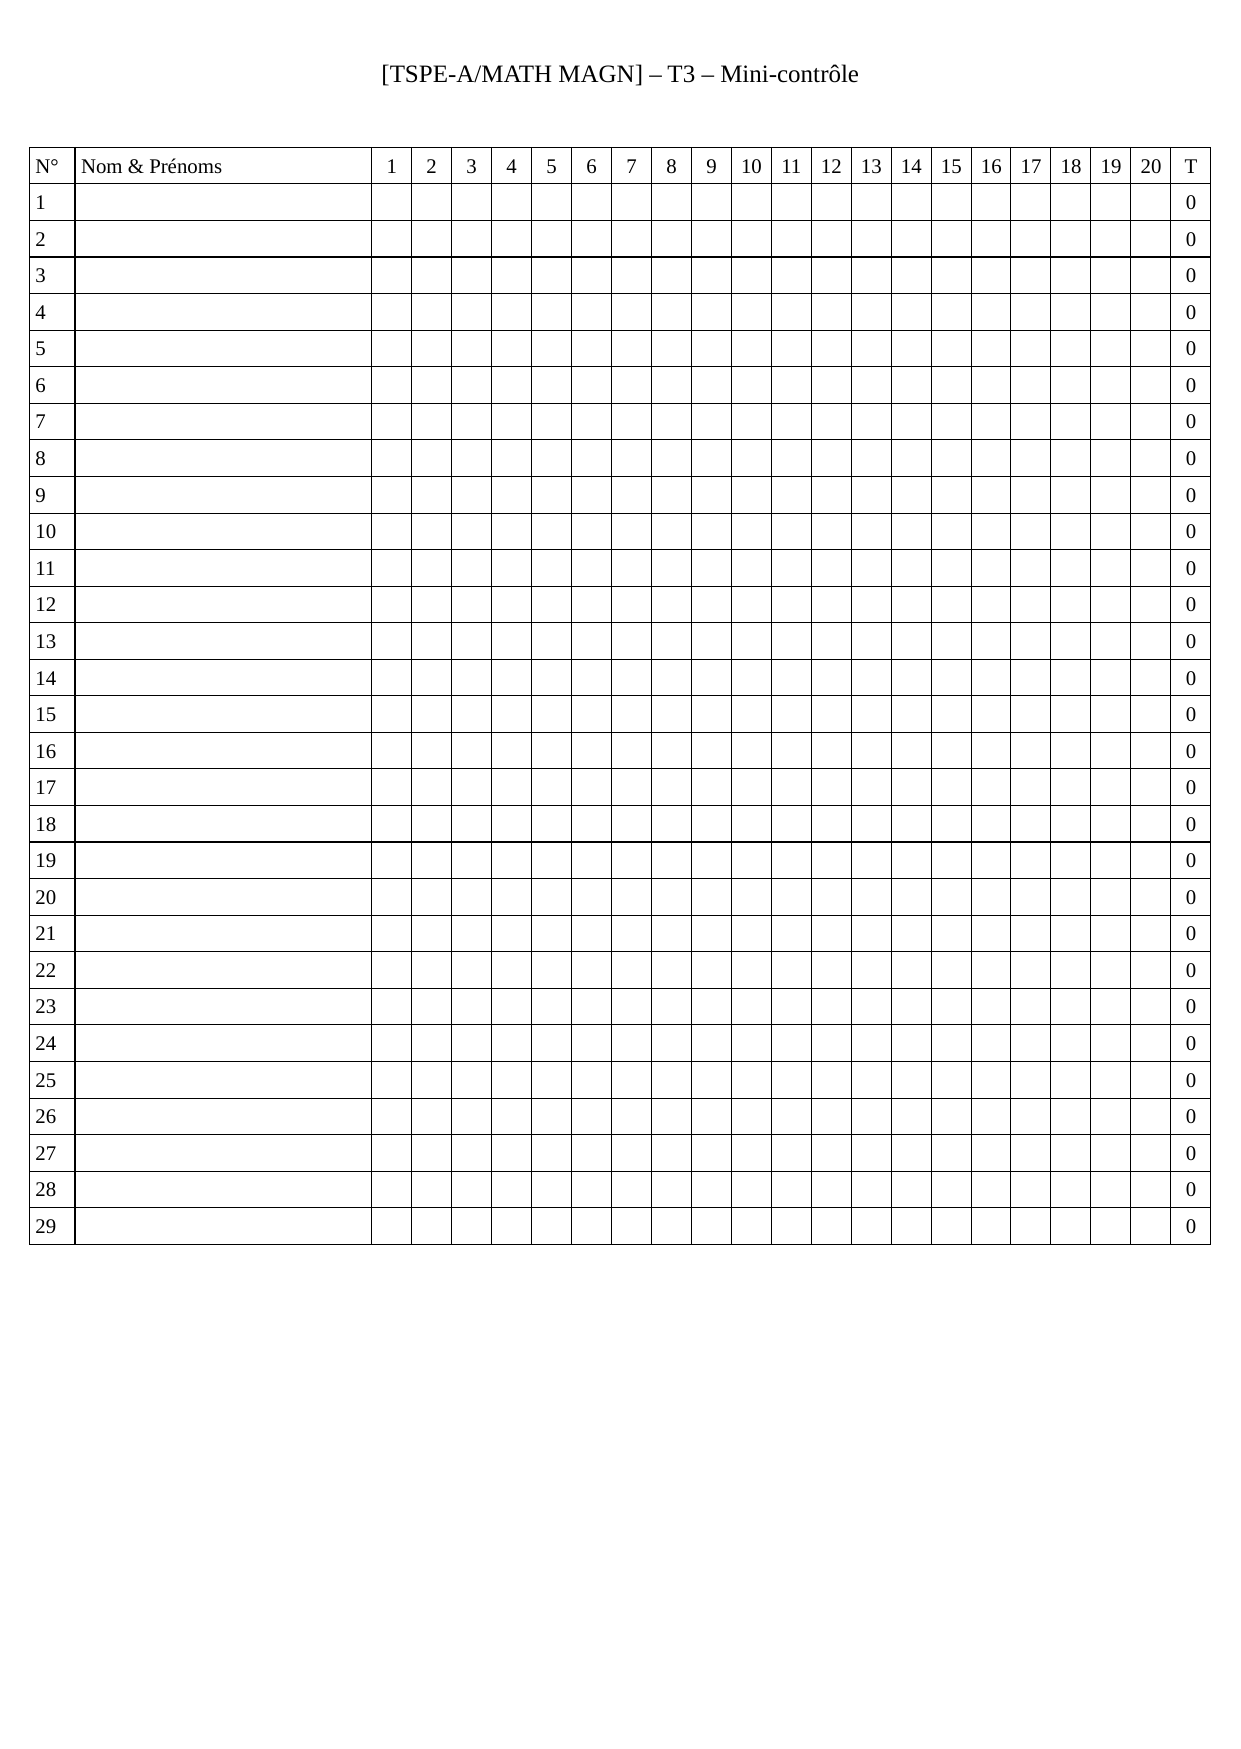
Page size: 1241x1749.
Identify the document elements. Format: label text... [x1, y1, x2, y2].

table_cell [652, 1062, 691, 1097]
table_cell [612, 879, 651, 914]
table_cell [1131, 550, 1170, 586]
table_cell [412, 587, 451, 622]
table_cell [572, 806, 611, 841]
table_cell 11 [30, 550, 74, 586]
table_cell [372, 514, 411, 549]
table_cell [572, 587, 611, 622]
table_cell [812, 440, 851, 476]
table_cell 0 [1171, 331, 1210, 366]
table_cell [1011, 806, 1050, 841]
table_cell [692, 952, 731, 988]
table_cell [852, 221, 891, 256]
table_cell 14 [30, 660, 74, 695]
table_cell [76, 1025, 371, 1061]
table_cell [532, 477, 571, 512]
table_cell [372, 440, 411, 476]
table_cell [412, 769, 451, 805]
table_cell [572, 660, 611, 695]
table_cell [492, 258, 531, 293]
table_cell [1051, 696, 1090, 732]
table_cell [1051, 294, 1090, 329]
table_cell [412, 1099, 451, 1134]
table_cell [452, 477, 491, 512]
table_cell [652, 550, 691, 586]
table_cell [1051, 1025, 1090, 1061]
table_cell [652, 294, 691, 329]
table_cell [612, 331, 651, 366]
table_cell 0 [1171, 989, 1210, 1024]
table_cell [76, 623, 371, 659]
table_header T [1171, 148, 1210, 183]
table_cell [852, 550, 891, 586]
table_cell [76, 733, 371, 768]
table_cell [972, 587, 1010, 622]
table_cell [372, 660, 411, 695]
table_cell [492, 916, 531, 951]
table_cell [1131, 1208, 1170, 1244]
table_cell [812, 1025, 851, 1061]
table_cell [972, 550, 1010, 586]
table_cell [852, 1099, 891, 1134]
table_cell [692, 514, 731, 549]
table_cell [532, 404, 571, 439]
table_cell [412, 1025, 451, 1061]
table_cell [492, 769, 531, 805]
table_cell [852, 916, 891, 951]
table_cell [852, 733, 891, 768]
table_cell [1011, 331, 1050, 366]
table_cell [812, 806, 851, 841]
table_cell [532, 806, 571, 841]
table_cell [412, 331, 451, 366]
table_cell [572, 331, 611, 366]
table_cell [612, 696, 651, 732]
table_cell [412, 952, 451, 988]
table_cell [772, 294, 811, 329]
table_cell [372, 1135, 411, 1171]
table_cell 15 [30, 696, 74, 732]
table_cell [772, 184, 811, 220]
table_cell [572, 733, 611, 768]
table_cell [732, 514, 771, 549]
table_cell [972, 1062, 1010, 1097]
table_cell [932, 294, 971, 329]
table_cell [652, 1135, 691, 1171]
table_cell [412, 367, 451, 403]
table_cell [1051, 769, 1090, 805]
table_cell 20 [30, 879, 74, 914]
table_cell [652, 477, 691, 512]
table_cell [572, 1062, 611, 1097]
table_cell [492, 331, 531, 366]
table_cell [1011, 1025, 1050, 1061]
table_cell [492, 696, 531, 732]
table_cell [892, 331, 931, 366]
table_cell [1011, 1208, 1050, 1244]
table_cell [972, 660, 1010, 695]
table_cell [1011, 1062, 1050, 1097]
table_cell [572, 294, 611, 329]
table_cell [892, 1062, 931, 1097]
table_cell [852, 184, 891, 220]
table_cell [772, 331, 811, 366]
table_cell [1011, 989, 1050, 1024]
table_cell [812, 843, 851, 878]
table_cell [652, 258, 691, 293]
table_cell 0 [1171, 769, 1210, 805]
table_header 15 [932, 148, 971, 183]
table_cell [932, 550, 971, 586]
table_cell [1051, 660, 1090, 695]
table_cell [412, 733, 451, 768]
table_cell [1051, 477, 1090, 512]
table_cell [652, 843, 691, 878]
table_cell [692, 404, 731, 439]
table_cell [812, 404, 851, 439]
table_cell [412, 221, 451, 256]
table_cell [532, 514, 571, 549]
table_header 8 [652, 148, 691, 183]
table_cell [692, 258, 731, 293]
table_cell [532, 989, 571, 1024]
table_cell [492, 294, 531, 329]
table_cell [1051, 331, 1090, 366]
table_cell [972, 477, 1010, 512]
table_cell [692, 550, 731, 586]
table_cell [932, 1208, 971, 1244]
table_cell [1091, 1062, 1130, 1097]
table_cell [572, 1025, 611, 1061]
table_cell [76, 769, 371, 805]
table_cell [1091, 623, 1130, 659]
table_cell [652, 331, 691, 366]
table_cell [1131, 514, 1170, 549]
table_cell [412, 1062, 451, 1097]
table_cell 18 [30, 806, 74, 841]
table_cell [612, 989, 651, 1024]
table_cell [412, 916, 451, 951]
table_cell [452, 843, 491, 878]
table_header 13 [852, 148, 891, 183]
table_cell [76, 294, 371, 329]
table_cell [732, 806, 771, 841]
table_cell [812, 989, 851, 1024]
table_cell [572, 477, 611, 512]
table_cell [972, 1172, 1010, 1207]
table_cell [76, 879, 371, 914]
table_cell [972, 221, 1010, 256]
table_cell [612, 843, 651, 878]
table_cell [1131, 733, 1170, 768]
table_cell [772, 367, 811, 403]
table_cell [892, 1099, 931, 1134]
table_cell [1131, 367, 1170, 403]
table_cell [732, 733, 771, 768]
table_cell [692, 1099, 731, 1134]
table_cell [1011, 367, 1050, 403]
table_cell [76, 1099, 371, 1134]
table_cell [532, 1062, 571, 1097]
table_cell [732, 843, 771, 878]
table_cell [1051, 1062, 1090, 1097]
table_cell [412, 843, 451, 878]
table_cell [612, 1062, 651, 1097]
table_cell 0 [1171, 550, 1210, 586]
table_cell [972, 184, 1010, 220]
table_cell [1051, 843, 1090, 878]
table_cell [572, 367, 611, 403]
table_cell [1091, 733, 1130, 768]
table_cell 1 [30, 184, 74, 220]
table_cell 0 [1171, 367, 1210, 403]
table_cell [732, 696, 771, 732]
table_cell [972, 404, 1010, 439]
table_cell [812, 550, 851, 586]
table_cell [572, 1208, 611, 1244]
table_cell [812, 952, 851, 988]
table_cell [692, 1135, 731, 1171]
table_cell [652, 879, 691, 914]
table_cell [452, 514, 491, 549]
table_cell [1011, 843, 1050, 878]
table_cell 16 [30, 733, 74, 768]
table_cell [372, 367, 411, 403]
table_cell [76, 1135, 371, 1171]
table_cell [892, 1172, 931, 1207]
table_cell [412, 806, 451, 841]
table_cell [972, 514, 1010, 549]
table_cell 27 [30, 1135, 74, 1171]
table_cell [772, 769, 811, 805]
table_cell [1011, 952, 1050, 988]
table_cell [1051, 550, 1090, 586]
table_cell [852, 367, 891, 403]
table_cell [492, 623, 531, 659]
table_cell [1051, 989, 1090, 1024]
table_cell [452, 806, 491, 841]
table_cell [932, 879, 971, 914]
table_cell [492, 660, 531, 695]
table_cell [1091, 1172, 1130, 1207]
table_cell [1051, 879, 1090, 914]
table_cell [812, 660, 851, 695]
table_cell [372, 623, 411, 659]
table_cell [412, 294, 451, 329]
table_cell [452, 550, 491, 586]
table_cell [772, 660, 811, 695]
table_cell [652, 1172, 691, 1207]
table_cell [732, 477, 771, 512]
table_cell [772, 1172, 811, 1207]
table_cell [76, 989, 371, 1024]
table_cell [1091, 258, 1130, 293]
table_cell [76, 514, 371, 549]
table_cell 0 [1171, 1099, 1210, 1134]
table_cell [972, 916, 1010, 951]
table_cell [1011, 879, 1050, 914]
table_cell [1011, 769, 1050, 805]
table_cell [412, 879, 451, 914]
table_cell 22 [30, 952, 74, 988]
table_cell [572, 514, 611, 549]
table_cell [732, 587, 771, 622]
table_header 19 [1091, 148, 1130, 183]
table_cell 0 [1171, 1172, 1210, 1207]
table_cell [1091, 843, 1130, 878]
table_cell [412, 989, 451, 1024]
table_cell [612, 294, 651, 329]
table_cell [852, 331, 891, 366]
table_cell 0 [1171, 660, 1210, 695]
table_cell [1091, 477, 1130, 512]
table_cell [852, 623, 891, 659]
table_cell [412, 550, 451, 586]
table_cell [76, 696, 371, 732]
table_cell [892, 733, 931, 768]
table_cell [932, 769, 971, 805]
table_cell [372, 550, 411, 586]
table_header 10 [732, 148, 771, 183]
table_cell [852, 258, 891, 293]
table_cell [652, 806, 691, 841]
table_cell [1011, 294, 1050, 329]
table_cell [1131, 1172, 1170, 1207]
table_cell [812, 916, 851, 951]
table_cell [732, 404, 771, 439]
table_cell [492, 367, 531, 403]
table_cell [972, 952, 1010, 988]
table_cell [372, 331, 411, 366]
table_cell 3 [30, 258, 74, 293]
table_cell [1091, 440, 1130, 476]
table_cell [972, 367, 1010, 403]
table_cell [772, 843, 811, 878]
table_cell [732, 1208, 771, 1244]
table_cell [1011, 258, 1050, 293]
table_cell [532, 623, 571, 659]
table_cell [732, 294, 771, 329]
table_cell [572, 769, 611, 805]
table_cell [412, 623, 451, 659]
table_cell [972, 331, 1010, 366]
table_cell [932, 477, 971, 512]
table_cell [76, 952, 371, 988]
table_cell [1131, 1135, 1170, 1171]
table_cell [452, 1135, 491, 1171]
table_cell [1011, 221, 1050, 256]
table_cell [732, 367, 771, 403]
table_cell [532, 696, 571, 732]
table_cell [692, 221, 731, 256]
table_cell [1131, 623, 1170, 659]
table_cell [732, 331, 771, 366]
table_cell 9 [30, 477, 74, 512]
table_cell [372, 587, 411, 622]
table_cell 10 [30, 514, 74, 549]
table_cell [612, 1208, 651, 1244]
table_cell [1051, 440, 1090, 476]
table_cell [572, 221, 611, 256]
table_cell [76, 367, 371, 403]
table_cell [932, 184, 971, 220]
table_header 17 [1011, 148, 1050, 183]
table_cell [1091, 806, 1130, 841]
table_cell [812, 1208, 851, 1244]
table_cell 0 [1171, 916, 1210, 951]
table_cell [372, 806, 411, 841]
table_cell [1091, 184, 1130, 220]
table_cell [812, 221, 851, 256]
table_cell 21 [30, 916, 74, 951]
table_cell [452, 367, 491, 403]
table_cell [412, 1135, 451, 1171]
table_cell [412, 477, 451, 512]
table_cell [932, 623, 971, 659]
table_cell [732, 989, 771, 1024]
table_cell 0 [1171, 843, 1210, 878]
table_cell 0 [1171, 440, 1210, 476]
table_cell 0 [1171, 294, 1210, 329]
table_cell [972, 989, 1010, 1024]
table_cell 0 [1171, 1025, 1210, 1061]
table_cell [892, 1025, 931, 1061]
table_cell [772, 1099, 811, 1134]
table_header Nom & Prénoms [76, 148, 371, 183]
table_cell [1131, 294, 1170, 329]
table_cell [932, 806, 971, 841]
table_cell [1051, 587, 1090, 622]
table_cell [1051, 1208, 1090, 1244]
table_cell [812, 514, 851, 549]
table_cell [452, 769, 491, 805]
table_cell [892, 879, 931, 914]
table_cell [572, 1099, 611, 1134]
table_cell [76, 221, 371, 256]
table_cell [532, 221, 571, 256]
table_cell [76, 477, 371, 512]
table_cell [612, 184, 651, 220]
table_cell [572, 989, 611, 1024]
table_cell [1051, 623, 1090, 659]
table_cell [1091, 514, 1130, 549]
table_cell [892, 258, 931, 293]
table_cell [852, 440, 891, 476]
table_cell [932, 221, 971, 256]
table_cell [652, 733, 691, 768]
table_cell [692, 733, 731, 768]
table_cell [692, 587, 731, 622]
table_cell 25 [30, 1062, 74, 1097]
table_cell [1131, 404, 1170, 439]
table_cell [452, 660, 491, 695]
table_cell [372, 1062, 411, 1097]
table_cell [1131, 660, 1170, 695]
table_cell [772, 879, 811, 914]
table_cell [852, 989, 891, 1024]
table_cell [772, 952, 811, 988]
table_cell [612, 587, 651, 622]
table_header 3 [452, 148, 491, 183]
table_cell [372, 733, 411, 768]
table_cell [772, 1025, 811, 1061]
table_cell [972, 440, 1010, 476]
table_cell [532, 367, 571, 403]
table_cell [492, 952, 531, 988]
table_cell [772, 806, 811, 841]
table_cell [812, 733, 851, 768]
table_cell 0 [1171, 952, 1210, 988]
table_cell [692, 623, 731, 659]
table_cell [652, 440, 691, 476]
table_cell 0 [1171, 221, 1210, 256]
table_cell [972, 623, 1010, 659]
table_cell [612, 477, 651, 512]
table_cell [772, 221, 811, 256]
table_cell [652, 769, 691, 805]
table_cell [732, 623, 771, 659]
table_cell [412, 440, 451, 476]
table_cell [932, 1062, 971, 1097]
table_cell [492, 843, 531, 878]
table_cell [692, 440, 731, 476]
table_cell [732, 1172, 771, 1207]
table_cell [852, 404, 891, 439]
table_cell [812, 477, 851, 512]
table_cell [652, 660, 691, 695]
table_cell [1131, 331, 1170, 366]
table_cell [1051, 733, 1090, 768]
table_cell [812, 1172, 851, 1207]
table_cell [692, 1208, 731, 1244]
table_cell [852, 952, 891, 988]
table_cell [492, 1025, 531, 1061]
table_cell [1011, 550, 1050, 586]
table_cell [572, 184, 611, 220]
table_cell [1011, 184, 1050, 220]
table_cell [372, 952, 411, 988]
table_cell [452, 1062, 491, 1097]
table_cell [76, 184, 371, 220]
table_cell [972, 879, 1010, 914]
table_cell [1091, 696, 1130, 732]
table_cell [1051, 221, 1090, 256]
table_cell [892, 294, 931, 329]
table_cell [612, 733, 651, 768]
table_cell 26 [30, 1099, 74, 1134]
table_cell [372, 843, 411, 878]
table_cell [1011, 733, 1050, 768]
table_cell [1011, 916, 1050, 951]
table_cell 0 [1171, 258, 1210, 293]
table_cell [532, 879, 571, 914]
table_cell 5 [30, 331, 74, 366]
table_header 5 [532, 148, 571, 183]
table_cell [852, 1135, 891, 1171]
table_cell [972, 1099, 1010, 1134]
table_cell [1011, 1135, 1050, 1171]
table_cell [1051, 514, 1090, 549]
table_cell [452, 696, 491, 732]
table_cell [892, 660, 931, 695]
table_cell [572, 879, 611, 914]
table_cell [972, 696, 1010, 732]
table_cell [772, 587, 811, 622]
table_cell [652, 696, 691, 732]
table_cell [1131, 989, 1170, 1024]
table_cell [892, 514, 931, 549]
table_cell [572, 1172, 611, 1207]
table_cell [76, 587, 371, 622]
table_cell [452, 1172, 491, 1207]
table_header N° [30, 148, 74, 183]
table_cell [892, 696, 931, 732]
table_cell [1131, 1062, 1170, 1097]
table_cell [572, 1135, 611, 1171]
table_cell [372, 477, 411, 512]
table_cell 0 [1171, 623, 1210, 659]
table_cell [1131, 879, 1170, 914]
table_cell [612, 514, 651, 549]
table_cell [492, 806, 531, 841]
table_cell [492, 221, 531, 256]
table_cell 17 [30, 769, 74, 805]
table_cell [1091, 769, 1130, 805]
table_cell [932, 989, 971, 1024]
table_cell [1091, 587, 1130, 622]
table_header 11 [772, 148, 811, 183]
table_cell [532, 587, 571, 622]
table_cell [852, 477, 891, 512]
table_cell [692, 696, 731, 732]
table_cell [692, 1025, 731, 1061]
table_cell [932, 367, 971, 403]
table_header 2 [412, 148, 451, 183]
table_cell [532, 184, 571, 220]
table_cell [532, 843, 571, 878]
table_cell [452, 623, 491, 659]
table_cell [492, 514, 531, 549]
table_cell [692, 769, 731, 805]
table_cell [652, 404, 691, 439]
table_cell [932, 696, 971, 732]
table_cell [452, 258, 491, 293]
table_cell [412, 1208, 451, 1244]
table_cell [1051, 916, 1090, 951]
table_cell [852, 1208, 891, 1244]
table_cell [1051, 952, 1090, 988]
table_cell [532, 294, 571, 329]
table_cell [1091, 1135, 1130, 1171]
table_cell [372, 221, 411, 256]
table_cell [652, 1025, 691, 1061]
table_cell [692, 294, 731, 329]
table_cell [612, 1135, 651, 1171]
table_cell [652, 916, 691, 951]
table_cell [652, 221, 691, 256]
table_cell [852, 1172, 891, 1207]
table_cell 0 [1171, 514, 1210, 549]
table_header 16 [972, 148, 1010, 183]
table_cell [772, 477, 811, 512]
table_cell [572, 696, 611, 732]
table_cell [1091, 916, 1130, 951]
table_cell [76, 258, 371, 293]
table_cell [492, 184, 531, 220]
table_cell [76, 843, 371, 878]
table_header 12 [812, 148, 851, 183]
table_cell [892, 1208, 931, 1244]
table_cell [972, 843, 1010, 878]
table_cell [452, 221, 491, 256]
table_cell [452, 331, 491, 366]
table_header 18 [1051, 148, 1090, 183]
table_cell 0 [1171, 587, 1210, 622]
table_cell [532, 331, 571, 366]
table_cell [812, 696, 851, 732]
table_cell [692, 367, 731, 403]
table_cell [1091, 221, 1130, 256]
table_cell [412, 258, 451, 293]
table_cell [76, 404, 371, 439]
table_cell [452, 952, 491, 988]
table_cell [532, 660, 571, 695]
table_cell [732, 221, 771, 256]
table_header 7 [612, 148, 651, 183]
table_cell [492, 1062, 531, 1097]
table_cell [1091, 952, 1130, 988]
table_cell [532, 1099, 571, 1134]
table_cell [892, 440, 931, 476]
table_cell [652, 989, 691, 1024]
table_cell [612, 916, 651, 951]
table_cell [452, 1099, 491, 1134]
table_cell [76, 440, 371, 476]
table_header 6 [572, 148, 611, 183]
table_cell [1091, 1025, 1130, 1061]
table_cell [452, 879, 491, 914]
table_cell [612, 623, 651, 659]
table_cell [652, 1208, 691, 1244]
table_cell [812, 769, 851, 805]
table_cell [852, 879, 891, 914]
table_cell [572, 404, 611, 439]
table_cell [812, 184, 851, 220]
table_cell [1091, 331, 1130, 366]
table_cell [852, 294, 891, 329]
table_header 9 [692, 148, 731, 183]
table_cell [1011, 440, 1050, 476]
table_cell [772, 733, 811, 768]
table_cell [492, 1208, 531, 1244]
table_cell [1131, 769, 1170, 805]
table_cell [772, 1135, 811, 1171]
table_cell [1131, 916, 1170, 951]
table_cell [1131, 696, 1170, 732]
table_cell [572, 916, 611, 951]
table_cell [812, 367, 851, 403]
table_cell [932, 1099, 971, 1134]
table_cell [812, 587, 851, 622]
table_header 20 [1131, 148, 1170, 183]
table_cell 0 [1171, 806, 1210, 841]
table_cell 0 [1171, 1135, 1210, 1171]
table_cell 7 [30, 404, 74, 439]
table_cell [76, 331, 371, 366]
table_cell [1051, 1135, 1090, 1171]
table_cell [772, 404, 811, 439]
table_cell [412, 184, 451, 220]
table_cell 23 [30, 989, 74, 1024]
table_cell [732, 1135, 771, 1171]
table_cell 0 [1171, 477, 1210, 512]
table_cell [732, 952, 771, 988]
table_cell [1091, 294, 1130, 329]
table_cell [1131, 806, 1170, 841]
table_cell [1091, 550, 1130, 586]
table_cell [892, 806, 931, 841]
table_cell [932, 587, 971, 622]
table_cell [452, 184, 491, 220]
table_cell [852, 587, 891, 622]
table_cell [612, 806, 651, 841]
table_cell [452, 733, 491, 768]
table_cell [492, 989, 531, 1024]
table_cell 2 [30, 221, 74, 256]
table_cell [652, 587, 691, 622]
table_cell [532, 258, 571, 293]
table_cell [1051, 1172, 1090, 1207]
table_cell [532, 769, 571, 805]
table_cell [812, 258, 851, 293]
table_cell [892, 367, 931, 403]
table_cell [772, 623, 811, 659]
table_cell [812, 879, 851, 914]
table_cell [532, 952, 571, 988]
table_cell [612, 952, 651, 988]
table_cell [732, 1062, 771, 1097]
table_cell [1011, 1172, 1050, 1207]
table_cell [892, 404, 931, 439]
table_cell 6 [30, 367, 74, 403]
table_cell [972, 1025, 1010, 1061]
table_cell [892, 769, 931, 805]
table_cell [932, 952, 971, 988]
table_cell [852, 660, 891, 695]
table_header 4 [492, 148, 531, 183]
table_cell 8 [30, 440, 74, 476]
table_cell [572, 550, 611, 586]
table_cell [1091, 989, 1130, 1024]
table_cell [692, 916, 731, 951]
table_cell [732, 879, 771, 914]
table_cell [1011, 514, 1050, 549]
table_cell [372, 916, 411, 951]
table_cell [1011, 696, 1050, 732]
table_cell [692, 660, 731, 695]
table_cell [932, 660, 971, 695]
table_cell [732, 769, 771, 805]
table_cell [372, 879, 411, 914]
table_cell [892, 843, 931, 878]
table_cell [852, 843, 891, 878]
table_cell [852, 769, 891, 805]
table_cell [892, 916, 931, 951]
table_cell [492, 404, 531, 439]
table_cell [572, 843, 611, 878]
table_cell [972, 294, 1010, 329]
table_cell [892, 989, 931, 1024]
table_cell [1011, 587, 1050, 622]
table_cell [732, 184, 771, 220]
table_cell [572, 258, 611, 293]
table_cell [1051, 367, 1090, 403]
table_cell [612, 1172, 651, 1207]
table_cell [1051, 184, 1090, 220]
table_cell [572, 952, 611, 988]
table_cell [1131, 221, 1170, 256]
table_cell [612, 1099, 651, 1134]
table_cell [852, 1025, 891, 1061]
table_cell [1131, 843, 1170, 878]
table_cell [1091, 1099, 1130, 1134]
table_cell [772, 514, 811, 549]
table_cell [372, 294, 411, 329]
table_cell [892, 184, 931, 220]
table_cell [852, 806, 891, 841]
table_cell 0 [1171, 733, 1210, 768]
table_cell [1011, 477, 1050, 512]
table_cell [1051, 806, 1090, 841]
table_cell 28 [30, 1172, 74, 1207]
table_cell [452, 916, 491, 951]
table_cell [452, 440, 491, 476]
table_cell [572, 440, 611, 476]
table_cell [732, 550, 771, 586]
table_cell [412, 404, 451, 439]
table_cell [452, 404, 491, 439]
table_cell [972, 1208, 1010, 1244]
table_cell [612, 367, 651, 403]
table_cell [652, 367, 691, 403]
table_cell [492, 550, 531, 586]
table_cell [932, 514, 971, 549]
table_cell [76, 550, 371, 586]
table_cell [892, 587, 931, 622]
table_cell [1091, 367, 1130, 403]
table_cell [372, 769, 411, 805]
table_cell [412, 660, 451, 695]
table_cell [532, 733, 571, 768]
table_cell [412, 696, 451, 732]
table_header 1 [372, 148, 411, 183]
table_cell [732, 258, 771, 293]
table_cell [732, 440, 771, 476]
table_cell [772, 989, 811, 1024]
table_cell [1051, 404, 1090, 439]
table_cell [492, 1135, 531, 1171]
table_cell [452, 587, 491, 622]
table_cell [1131, 477, 1170, 512]
table_cell [812, 294, 851, 329]
table_cell 4 [30, 294, 74, 329]
table_cell [492, 879, 531, 914]
table_cell [372, 1099, 411, 1134]
table_cell [932, 843, 971, 878]
table_cell [892, 221, 931, 256]
table_cell [692, 1172, 731, 1207]
table_cell [652, 623, 691, 659]
table_cell [652, 184, 691, 220]
table_cell [1131, 1025, 1170, 1061]
table_cell [1131, 952, 1170, 988]
table_cell [1011, 623, 1050, 659]
table_cell 19 [30, 843, 74, 878]
table_cell 0 [1171, 184, 1210, 220]
table_cell [1131, 587, 1170, 622]
table_cell [852, 514, 891, 549]
table_cell [492, 477, 531, 512]
table_cell [372, 258, 411, 293]
table_cell [812, 1135, 851, 1171]
table_cell [612, 550, 651, 586]
table_cell [772, 916, 811, 951]
table_cell [1011, 1099, 1050, 1134]
table_cell 0 [1171, 404, 1210, 439]
table_cell [612, 258, 651, 293]
table_cell [452, 294, 491, 329]
table_cell [1131, 184, 1170, 220]
table_cell [372, 1025, 411, 1061]
table_cell [76, 1172, 371, 1207]
table_cell 29 [30, 1208, 74, 1244]
table_cell 0 [1171, 1208, 1210, 1244]
table_cell [372, 696, 411, 732]
table_cell [892, 623, 931, 659]
table_cell [532, 916, 571, 951]
table_cell [1131, 1099, 1170, 1134]
table_cell [812, 1062, 851, 1097]
table_cell [932, 916, 971, 951]
table_cell [652, 952, 691, 988]
table_cell [692, 843, 731, 878]
table_cell [892, 477, 931, 512]
table_cell [612, 660, 651, 695]
table_cell [852, 1062, 891, 1097]
table_cell [772, 1208, 811, 1244]
table_cell 0 [1171, 879, 1210, 914]
table_cell [612, 404, 651, 439]
table_cell [1091, 660, 1130, 695]
table_cell [732, 660, 771, 695]
table_cell [1051, 258, 1090, 293]
table_cell [1091, 879, 1130, 914]
table_cell [812, 623, 851, 659]
table_cell [76, 1208, 371, 1244]
table_cell [692, 184, 731, 220]
table_cell [932, 1135, 971, 1171]
table_cell [372, 184, 411, 220]
table_cell [932, 404, 971, 439]
table_cell [76, 660, 371, 695]
table_cell [652, 514, 691, 549]
table_cell 0 [1171, 1062, 1210, 1097]
table_cell [772, 1062, 811, 1097]
table_cell [492, 1172, 531, 1207]
table_cell [692, 989, 731, 1024]
table_cell [852, 696, 891, 732]
table_cell [972, 1135, 1010, 1171]
table_cell [372, 404, 411, 439]
table_cell [372, 989, 411, 1024]
table_cell [76, 916, 371, 951]
table_cell [612, 1025, 651, 1061]
table_cell [612, 769, 651, 805]
table_cell [532, 550, 571, 586]
table_cell [532, 440, 571, 476]
table_cell [652, 1099, 691, 1134]
table_cell [412, 514, 451, 549]
table_cell [932, 440, 971, 476]
table_cell [772, 440, 811, 476]
table_cell [932, 1172, 971, 1207]
table_cell [572, 623, 611, 659]
table_cell [892, 550, 931, 586]
table_cell [532, 1172, 571, 1207]
table_cell [812, 1099, 851, 1134]
table_cell [492, 587, 531, 622]
table_cell [932, 733, 971, 768]
table_cell [1091, 404, 1130, 439]
table_cell 0 [1171, 696, 1210, 732]
table_cell [372, 1208, 411, 1244]
table_cell [452, 1025, 491, 1061]
table_cell [972, 769, 1010, 805]
table_header 14 [892, 148, 931, 183]
table_cell [692, 1062, 731, 1097]
table_cell [492, 1099, 531, 1134]
table_cell [972, 258, 1010, 293]
table_cell [76, 1062, 371, 1097]
table_cell [76, 806, 371, 841]
table_cell [452, 1208, 491, 1244]
table_cell [1051, 1099, 1090, 1134]
table_cell [692, 806, 731, 841]
table_cell [732, 1025, 771, 1061]
table_cell [892, 1135, 931, 1171]
table_cell [532, 1208, 571, 1244]
table_cell [772, 258, 811, 293]
table_cell [972, 806, 1010, 841]
table_cell [1131, 258, 1170, 293]
table_cell 13 [30, 623, 74, 659]
table_cell [692, 879, 731, 914]
table_cell [492, 733, 531, 768]
table_cell [932, 331, 971, 366]
table_cell [372, 1172, 411, 1207]
table_cell [532, 1135, 571, 1171]
table_cell [452, 989, 491, 1024]
table_cell [772, 550, 811, 586]
table_cell [1011, 404, 1050, 439]
table_cell [532, 1025, 571, 1061]
table_cell [692, 477, 731, 512]
table_cell [1011, 660, 1050, 695]
table_cell [772, 696, 811, 732]
table_cell [972, 733, 1010, 768]
table_cell [692, 331, 731, 366]
table_cell 12 [30, 587, 74, 622]
table_cell [932, 1025, 971, 1061]
table_cell [612, 440, 651, 476]
table_cell [1091, 1208, 1130, 1244]
table_cell [932, 258, 971, 293]
table_cell 24 [30, 1025, 74, 1061]
table_cell [412, 1172, 451, 1207]
table_cell [492, 440, 531, 476]
table_cell [812, 331, 851, 366]
table_cell [732, 1099, 771, 1134]
table_cell [612, 221, 651, 256]
table_cell [732, 916, 771, 951]
table_cell [892, 952, 931, 988]
table_cell [1131, 440, 1170, 476]
